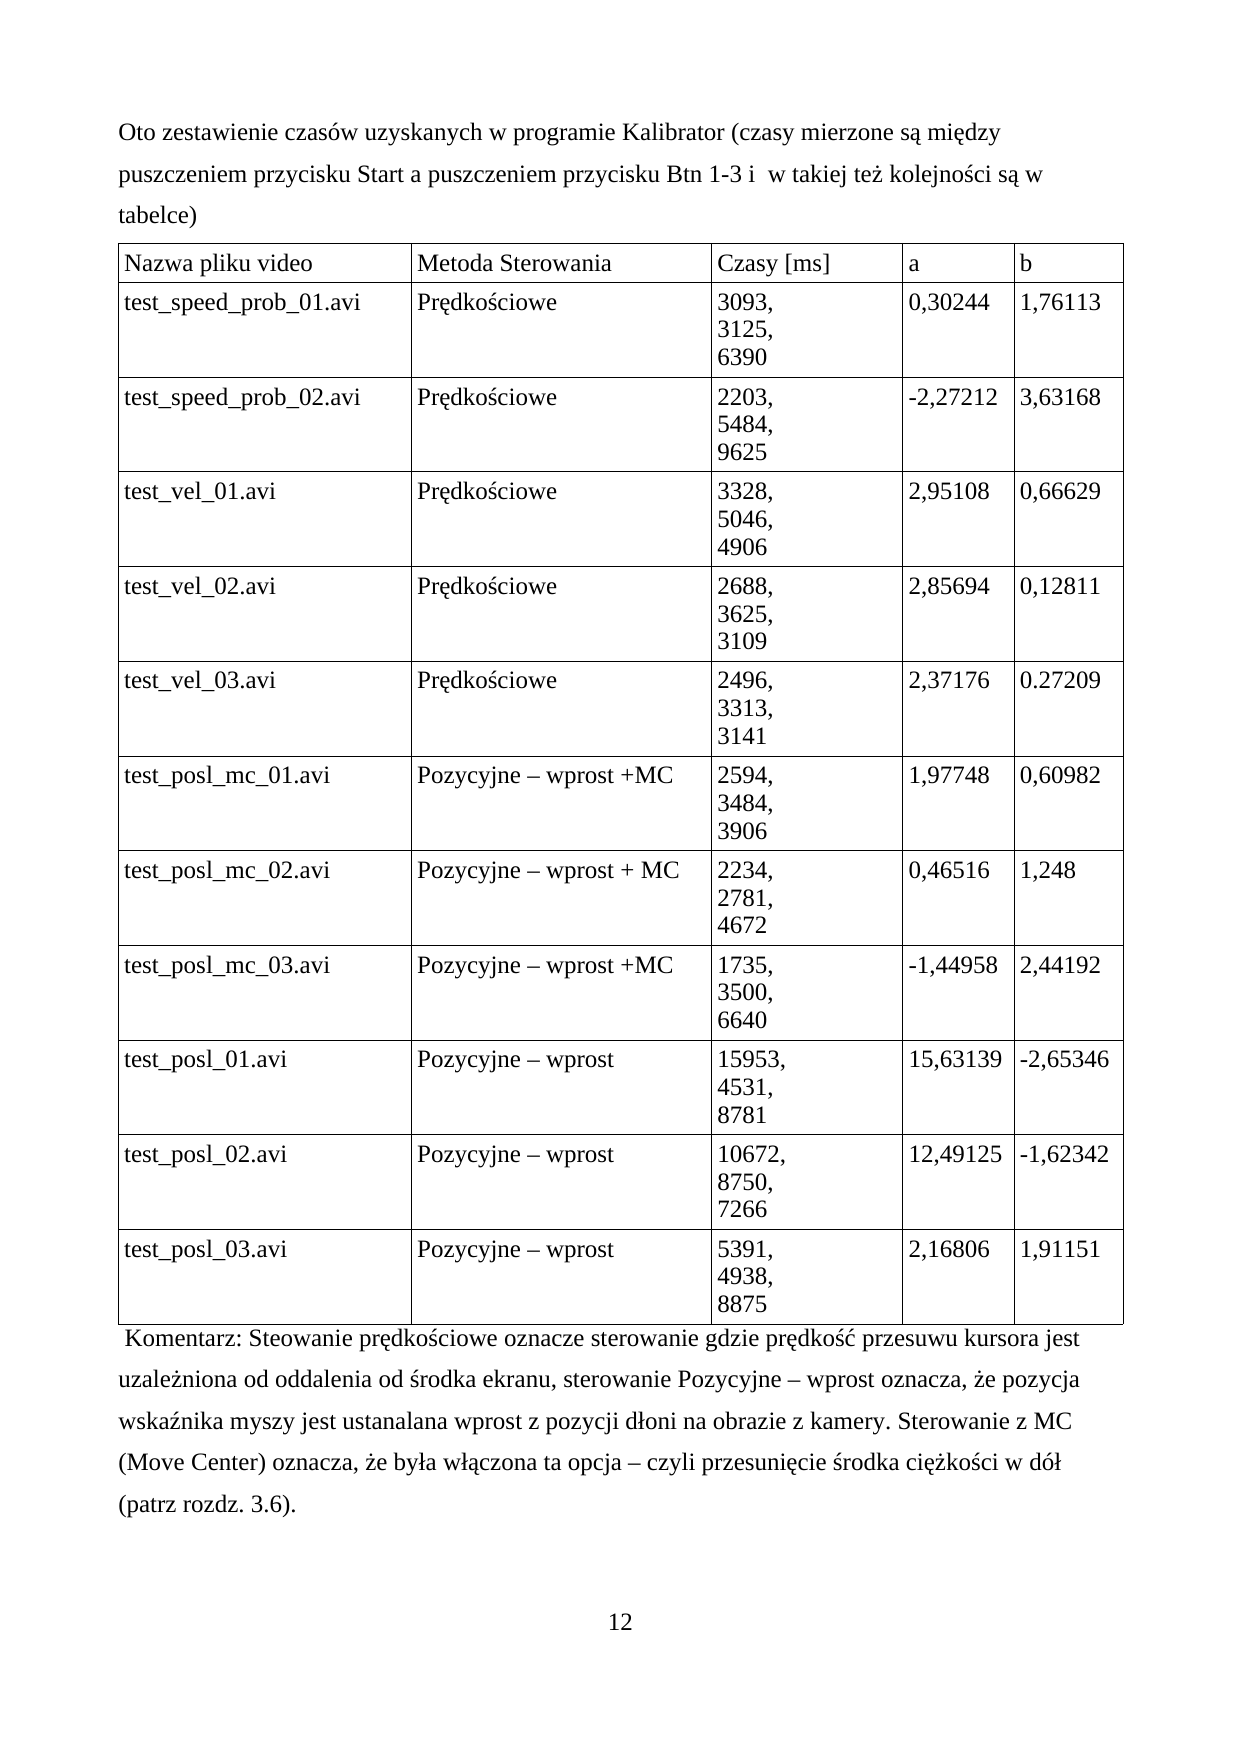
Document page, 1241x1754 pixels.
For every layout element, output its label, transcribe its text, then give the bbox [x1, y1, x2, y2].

table_cell test_posl_mc_03.avi [119, 946, 411, 1039]
table_cell -2,27212 [903, 378, 1014, 471]
table_header Nazwa pliku video [119, 244, 411, 282]
table_cell 5391, 4938, 8875 [712, 1230, 902, 1324]
table_cell 2594, 3484, 3906 [712, 757, 902, 850]
table_cell 15,63139 [903, 1041, 1014, 1134]
table_cell Pozycyjne – wprost [412, 1135, 711, 1229]
table_cell Prędkościowe [412, 567, 711, 661]
table_cell 0,12811 [1015, 567, 1123, 661]
table_cell 1,76113 [1015, 283, 1123, 377]
table_cell 0.27209 [1015, 662, 1123, 756]
text Komentarz: Steowanie prędkościowe oznacze sterowanie gdzie prędkość przesuwu kursora jest uzależniona od oddalenia od środka ekranu, sterowanie Pozycyjne – wprost oznacza, że pozycja wskaźnika myszy jest ustanalana wprost z pozycji dłoni na obrazie z kamery. Sterowanie z MC (Move Center) oznacza, że była włączona ta opcja – czyli przesunięcie środka ciężkości w dół (patrz rozdz. 3.6). [118, 1325, 1122, 1518]
table_cell 1735, 3500, 6640 [712, 946, 902, 1039]
table_cell test_vel_01.avi [119, 472, 411, 566]
table_cell 15953, 4531, 8781 [712, 1041, 902, 1134]
table_cell 2,37176 [903, 662, 1014, 756]
table_cell 1,248 [1015, 851, 1123, 945]
table_cell test_posl_02.avi [119, 1135, 411, 1229]
table_cell Prędkościowe [412, 283, 711, 377]
table_cell 0,30244 [903, 283, 1014, 377]
table_cell 2,44192 [1015, 946, 1123, 1039]
table_cell Prędkościowe [412, 378, 711, 471]
table_cell 2234, 2781, 4672 [712, 851, 902, 945]
table_cell test_speed_prob_01.avi [119, 283, 411, 377]
table_cell test_posl_01.avi [119, 1041, 411, 1134]
table_cell 3328, 5046, 4906 [712, 472, 902, 566]
table_cell Pozycyjne – wprost [412, 1041, 711, 1134]
table_cell -2,65346 [1015, 1041, 1123, 1134]
table_cell 2,95108 [903, 472, 1014, 566]
table_header a [903, 244, 1014, 282]
table_cell 2688, 3625, 3109 [712, 567, 902, 661]
table_cell Pozycyjne – wprost +MC [412, 946, 711, 1039]
table_cell 0,60982 [1015, 757, 1123, 850]
table_cell 3,63168 [1015, 378, 1123, 471]
table_cell test_posl_mc_01.avi [119, 757, 411, 850]
table_cell test_vel_02.avi [119, 567, 411, 661]
table_header Czasy [ms] [712, 244, 902, 282]
table_cell 2496, 3313, 3141 [712, 662, 902, 756]
table_cell Prędkościowe [412, 662, 711, 756]
table_cell -1,62342 [1015, 1135, 1123, 1229]
table_header b [1015, 244, 1123, 282]
table_cell 2,85694 [903, 567, 1014, 661]
table_cell 3093, 3125, 6390 [712, 283, 902, 377]
table_cell 2203, 5484, 9625 [712, 378, 902, 471]
table_cell Pozycyjne – wprost + MC [412, 851, 711, 945]
text Oto zestawienie czasów uzyskanych w programie Kalibrator (czasy mierzone są między puszczeniem przycisku Start a puszczeniem przycisku Btn 1-3 i w takiej też kolejności są w tabelce) [118, 118, 1122, 229]
table_cell Prędkościowe [412, 472, 711, 566]
table_header Metoda Sterowania [412, 244, 711, 282]
table_cell Pozycyjne – wprost +MC [412, 757, 711, 850]
table_cell 0,46516 [903, 851, 1014, 945]
table_cell 1,91151 [1015, 1230, 1123, 1324]
table_cell test_vel_03.avi [119, 662, 411, 756]
table_cell test_posl_03.avi [119, 1230, 411, 1324]
table_cell test_speed_prob_02.avi [119, 378, 411, 471]
table_cell 0,66629 [1015, 472, 1123, 566]
table_cell 12,49125 [903, 1135, 1014, 1229]
table_cell Pozycyjne – wprost [412, 1230, 711, 1324]
table_cell 1,97748 [903, 757, 1014, 850]
table_cell test_posl_mc_02.avi [119, 851, 411, 945]
table_cell 10672, 8750, 7266 [712, 1135, 902, 1229]
table_cell 2,16806 [903, 1230, 1014, 1324]
table_cell -1,44958 [903, 946, 1014, 1039]
